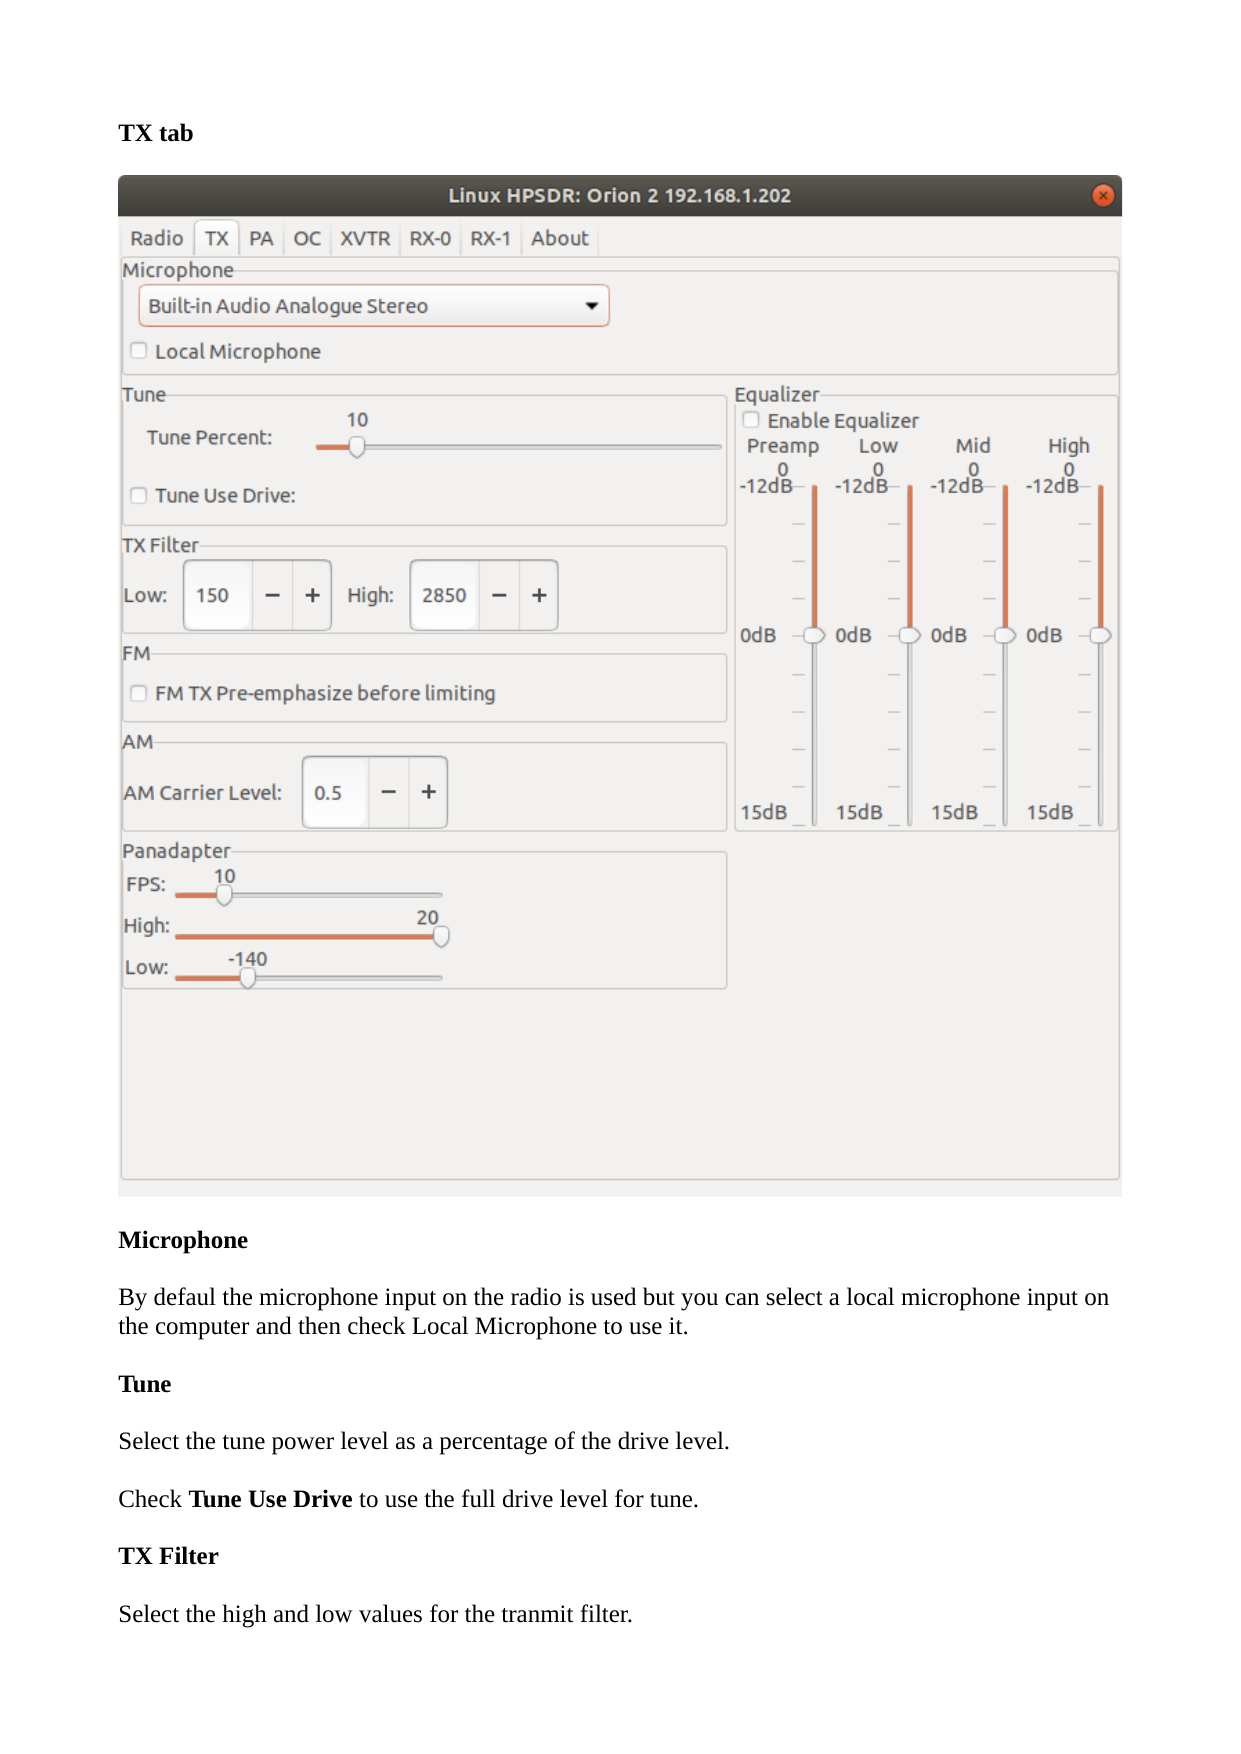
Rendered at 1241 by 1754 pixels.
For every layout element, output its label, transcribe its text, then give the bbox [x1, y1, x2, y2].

text Microphone [118, 1225, 1122, 1254]
text TX tab [118, 118, 1122, 147]
text TX Filter [118, 1541, 1122, 1570]
text By defaul the microphone input on the radio is used but you can select a local microphone input on the computer and then check Local Microphone to use it. [118, 1282, 1122, 1340]
text Tune [118, 1369, 1122, 1397]
text Check Tune Use Drive to use the full drive level for tune. [118, 1484, 1122, 1512]
text Select the tune power level as a percentage of the drive level. [118, 1426, 1122, 1455]
picture [118, 175, 1123, 1197]
text Select the high and low values for the tranmit filter. [118, 1599, 1122, 1627]
